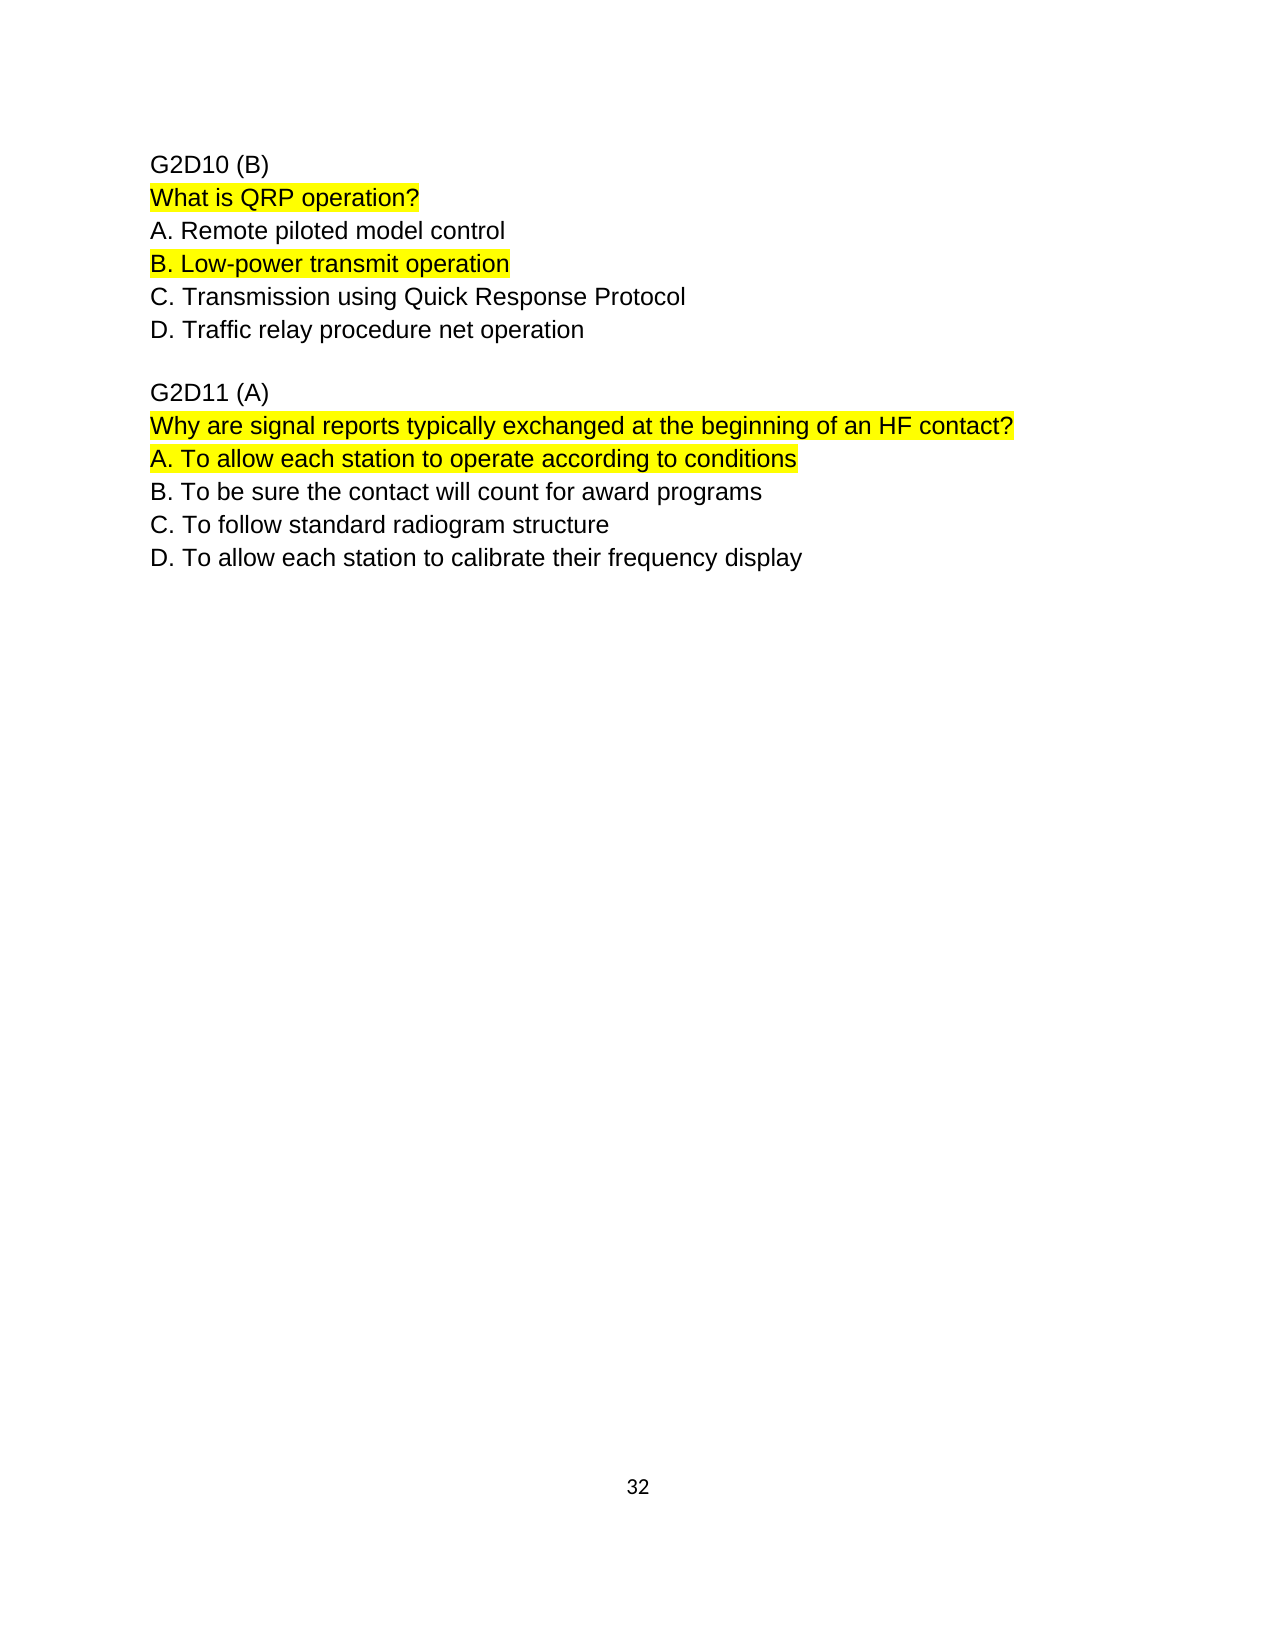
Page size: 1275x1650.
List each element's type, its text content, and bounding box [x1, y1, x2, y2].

text G2D11 (A) Why are signal reports typically exchanged at the beginning of an HF contact? A. To allow each station to operate according to conditions B. To be sure the contact will count for award programs C. To follow standard radiogram structure D. To allow each station to calibrate their frequency display [150, 378, 1125, 572]
text G2D10 (B) What is QRP operation? A. Remote piloted model control B. Low-power transmit operation C. Transmission using Quick Response Protocol D. Traffic relay procedure net operation [150, 150, 1125, 344]
